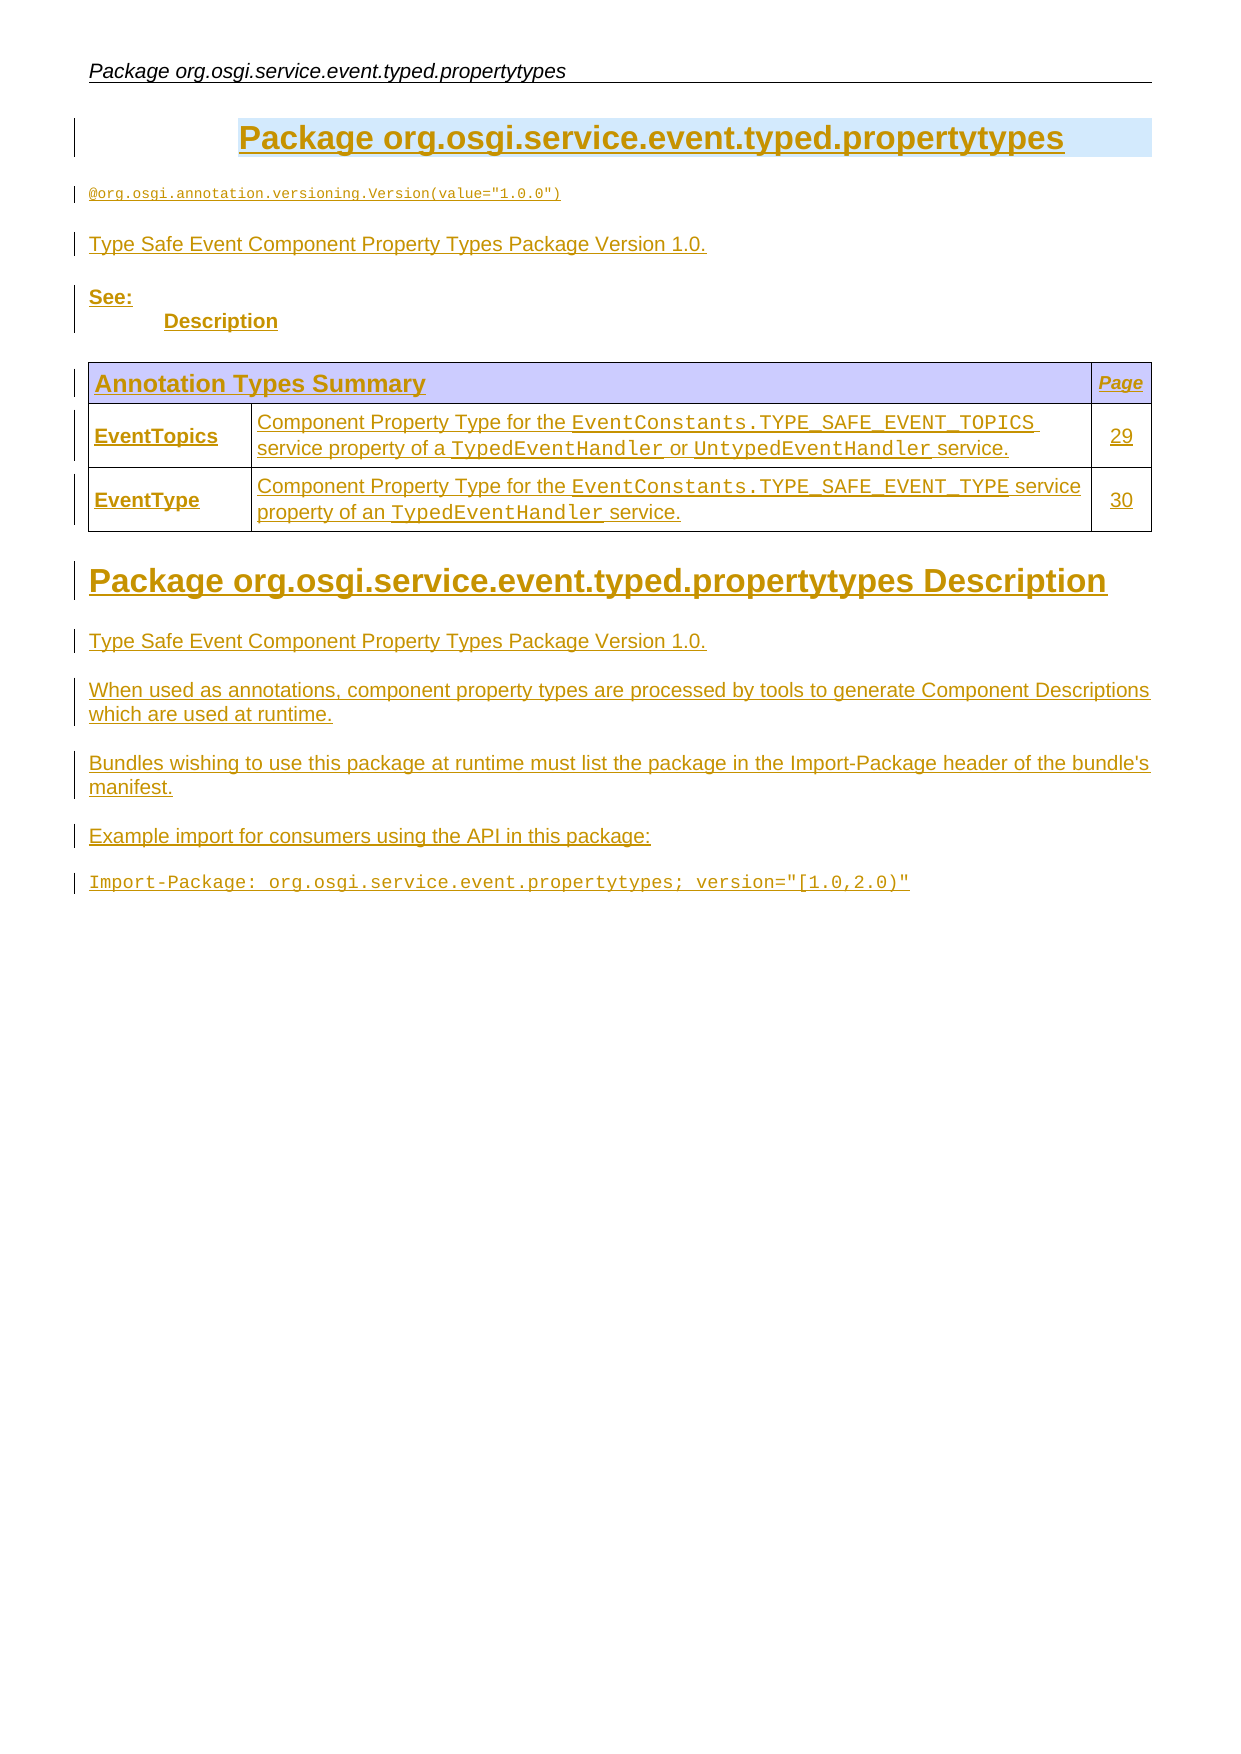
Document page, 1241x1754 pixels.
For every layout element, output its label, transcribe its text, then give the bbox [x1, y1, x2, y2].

text Package org.osgi.service.event.typed.propertytypes Description [88, 561, 1152, 599]
text Example import for consumers using the API in this package: [88, 823, 1152, 847]
table_cell Component Property Type for the EventConstants.TYPE_SAFE_EVENT_TOPICS service property of a TypedEventHandler or UntypedEventHandler service. [252, 404, 1091, 467]
table_cell Component Property Type for the EventConstants.TYPE_SAFE_EVENT_TYPE service property of an TypedEventHandler service. [252, 468, 1091, 531]
text See: [88, 285, 1152, 309]
table_header Page [1092, 363, 1151, 403]
text When used as annotations, component property types are processed by tools to generate Component Descriptions which are used at runtime. [88, 678, 1152, 726]
text Type Safe Event Component Property Types Package Version 1.0. [88, 629, 1152, 653]
subtitle Package org.osgi.service.event.typed.propertytypes [238, 118, 1152, 157]
text Description [163, 309, 1152, 333]
text @org.osgi.annotation.versioning.Version(value="1.0.0") [88, 186, 1152, 203]
table_cell 29 [1092, 404, 1151, 467]
table_cell EventTopics [89, 404, 251, 467]
text Bundles wishing to use this package at runtime must list the package in the Import-Package header of the bundle's manifest. [88, 751, 1152, 798]
table_cell 30 [1092, 468, 1151, 531]
table_header Annotation Types Summary [89, 363, 1091, 403]
text Import-Package: org.osgi.service.event.propertytypes; version="[1.0,2.0)" [88, 872, 1152, 894]
table_cell EventType [89, 468, 251, 531]
text Type Safe Event Component Property Types Package Version 1.0. [88, 232, 1152, 256]
